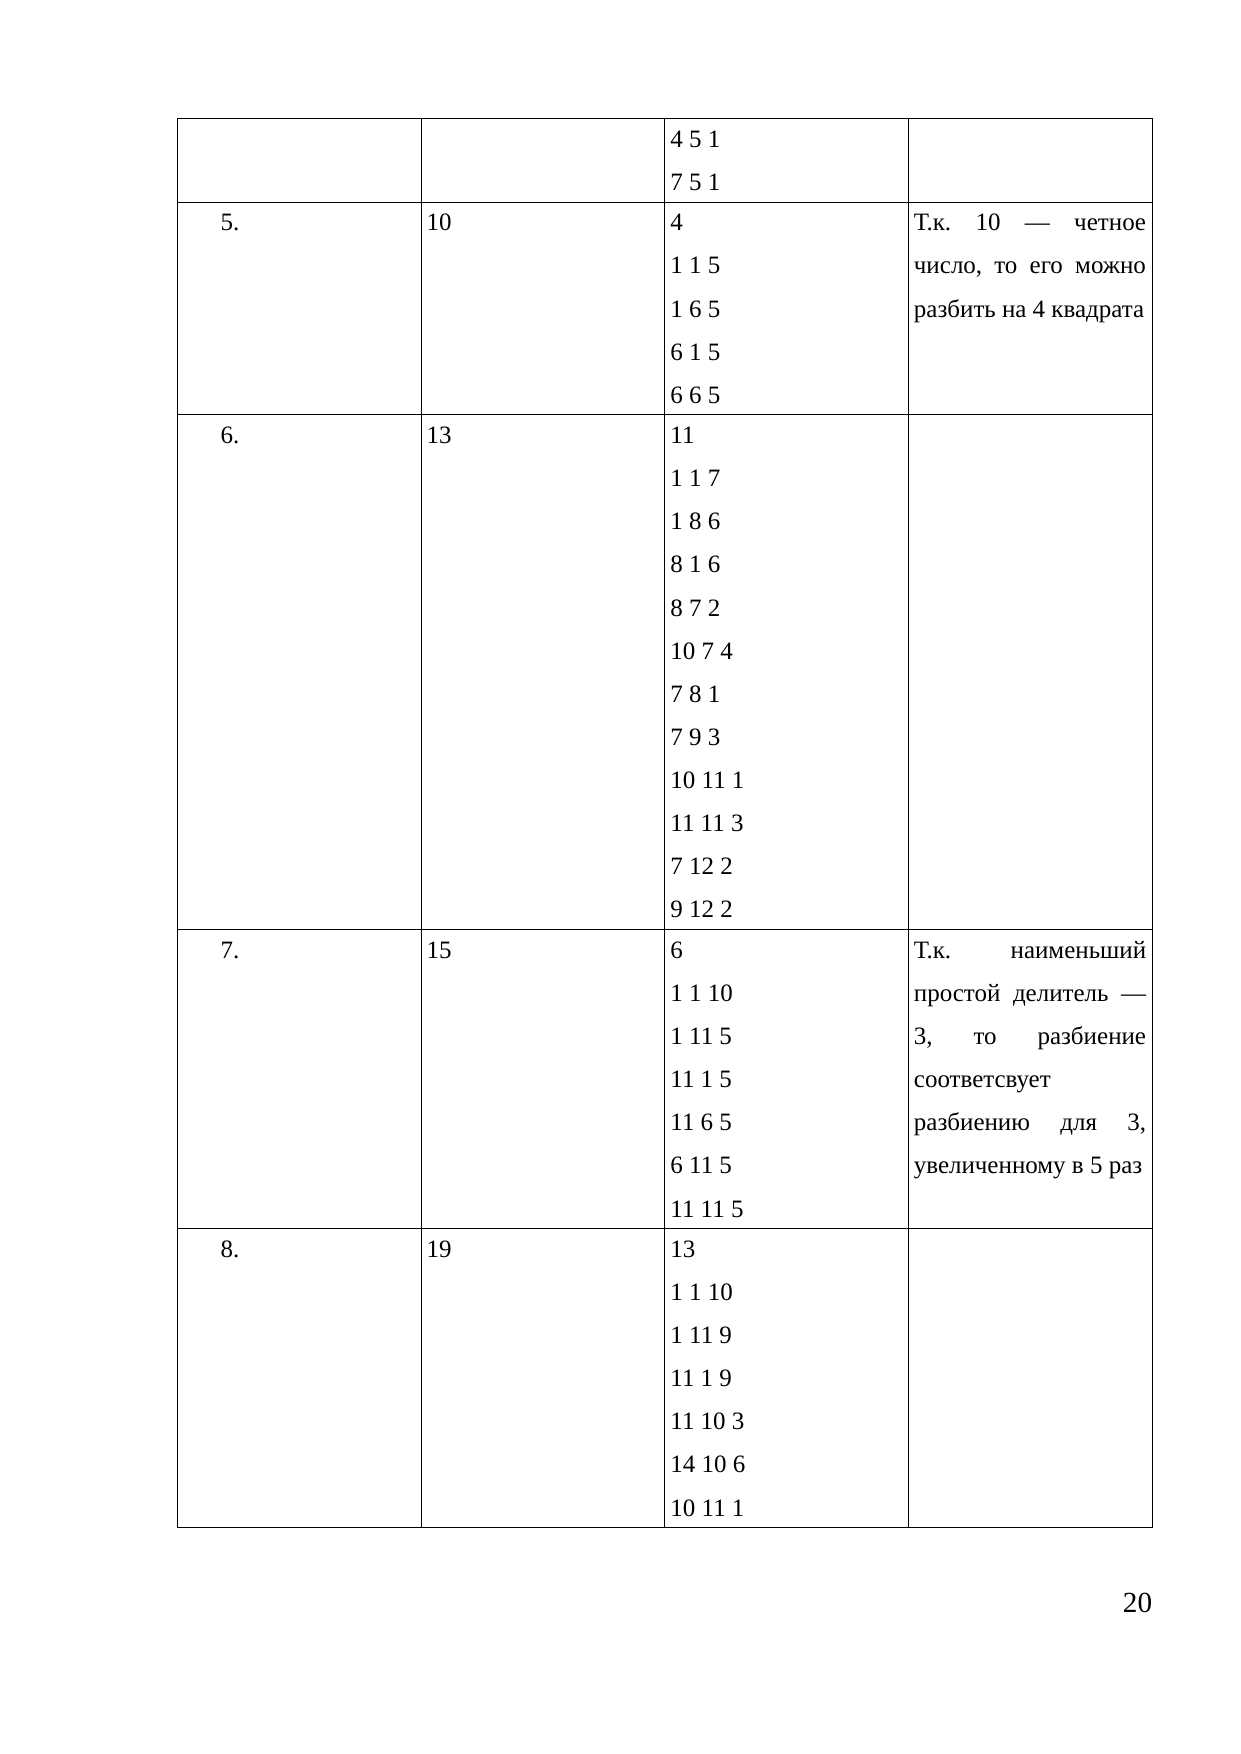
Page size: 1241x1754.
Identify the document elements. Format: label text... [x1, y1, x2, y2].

table_cell 4 5 1 7 5 1 [665, 119, 908, 202]
table_cell [909, 1229, 1152, 1527]
table_cell [422, 119, 664, 202]
table_cell 13 [422, 415, 664, 929]
table_cell [178, 415, 421, 929]
table_cell [178, 930, 421, 1228]
table_cell [178, 203, 421, 414]
table_cell [178, 1229, 421, 1527]
table_cell [178, 119, 421, 202]
table_cell [909, 415, 1152, 929]
table_cell 15 [422, 930, 664, 1228]
table_cell 6 1 1 10 1 11 5 11 1 5 11 6 5 6 11 5 11 11 5 [665, 930, 908, 1228]
table_cell Т.к. 10 — четное число, то его можно разбить на 4 квадрата [909, 203, 1152, 414]
table_cell Т.к. наименьший простой делитель — 3, то разбиение соответсвует разбиению для 3, увеличенному в 5 раз [909, 930, 1152, 1228]
table_cell 10 [422, 203, 664, 414]
table_cell 4 1 1 5 1 6 5 6 1 5 6 6 5 [665, 203, 908, 414]
table_cell 11 1 1 7 1 8 6 8 1 6 8 7 2 10 7 4 7 8 1 7 9 3 10 11 1 11 11 3 7 12 2 9 12 2 [665, 415, 908, 929]
table_cell 19 [422, 1229, 664, 1527]
table_cell 13 1 1 10 1 11 9 11 1 9 11 10 3 14 10 6 10 11 1 [665, 1229, 908, 1527]
table_cell [909, 119, 1152, 202]
